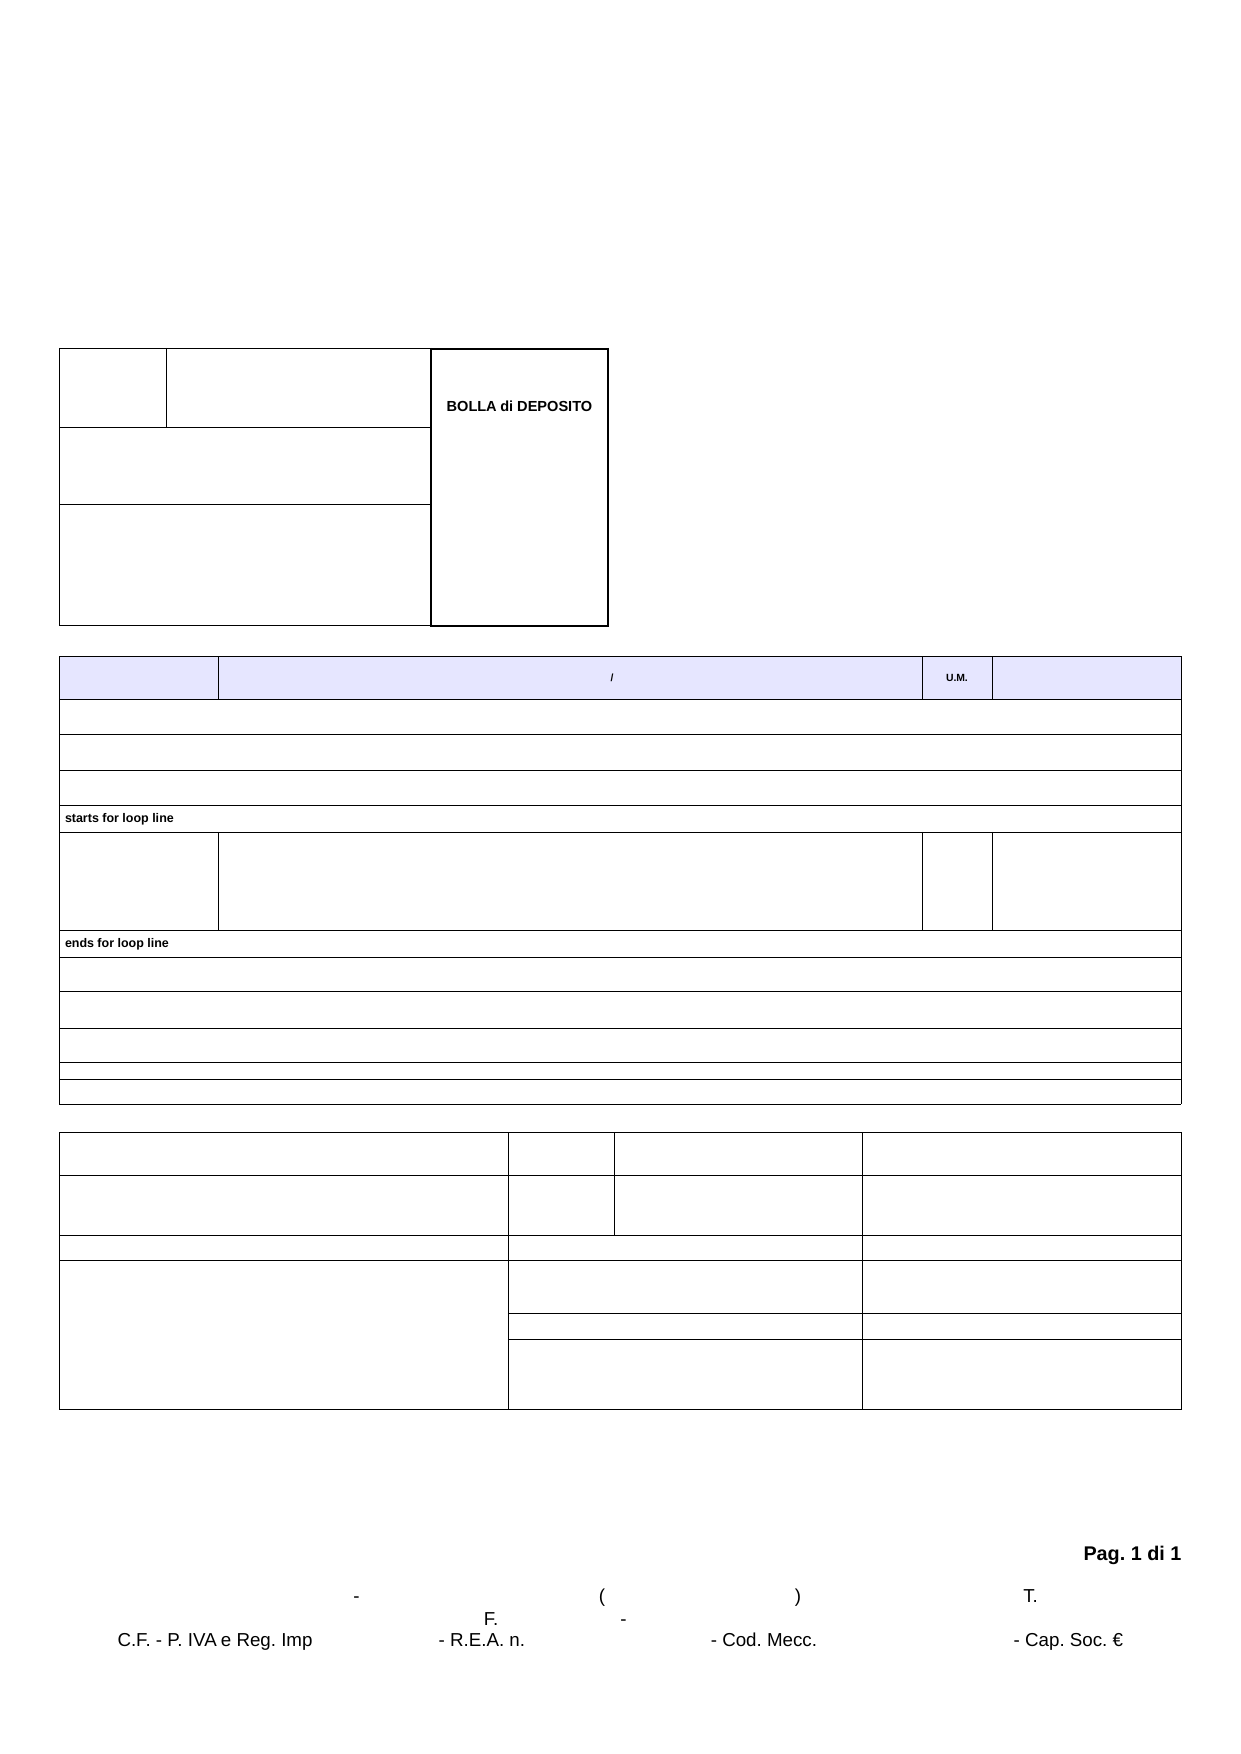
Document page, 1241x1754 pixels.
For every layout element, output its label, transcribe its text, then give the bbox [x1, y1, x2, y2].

table_header <get_language('Q.TA\'', getLang())> [993, 657, 1181, 699]
table_cell <o.transportation_reason_id.name or ''> [863, 1176, 1181, 1235]
table_cell <get_language('APPOGGIO BANCARIO', getLang())> [60, 505, 430, 528]
table_cell <o.carriage_condition_id.name or ''> [615, 1176, 862, 1235]
table_cell [609, 504, 667, 588]
table_cell <get_language('NOTE', getLang())> [60, 1080, 1181, 1103]
table_cell <o.date_done or ''> [509, 1340, 862, 1409]
table_cell [60, 1063, 1181, 1079]
table_cell [60, 735, 218, 770]
table_cell [863, 1261, 1181, 1313]
table_cell <o.text_note_pre> [219, 735, 922, 770]
table_cell <formatLang(l.product_uom_qty, digits=get_digits(dp='Account'))> [993, 833, 1181, 929]
table_cell <o.destination_partner_id.state_id.code if o.destination_partner_id.state_id.code else ''> [1128, 588, 1181, 625]
table_cell <get_language('CONDIZIONI DI PAGAMENTO', getLang())> [60, 428, 430, 469]
table_cell <get_language('NUMERO', getLang())> [432, 427, 607, 469]
table_header <get_language('DOCUMENTO', getLang())> [432, 350, 607, 391]
table_header <get_language('CODICE ARTICOLO', getLang())> [60, 657, 218, 699]
table_header <get_language('PORTO', getLang())> [615, 1133, 862, 1175]
table_cell <'MEZZO: %s' % (o.transportation_method_id.name or '')> <get_vector_address(o)> [60, 1261, 508, 1409]
table_cell <if test="o.destination_partner_id"><get_language('DESTINATARIO', getLang())></if> <o.destination_partner_id.name if o.destination_partner_id else ''> <o.destination_partner_id.street if o.destination_partner_id else ''> [667, 504, 1181, 588]
table_cell <o.partner_id.sql_customer_code> [60, 391, 166, 427]
table_cell <formatLang(o.date, date=True) if o.date else ""> [432, 528, 607, 625]
table_cell BOLLA di DEPOSITO [432, 391, 607, 427]
table_cell <o.goods_description_id.name or ''> [863, 1340, 1181, 1409]
table_cell [609, 469, 667, 504]
table_cell <'%s' %(o.used_bank_id.bank_name) if o.used_bank_id else ''> <'Vs IBAN: %s %s %s %s %s %s' %(o.used_bank_id.nation_code, o.used_bank_id.cin_code, o.used_bank_id.cin_letter, o.used_bank_id.bank_abi, o.used_bank_id.bank_cab, o.used_bank_id.acc_number) if o.used_bank_id else ''> [60, 528, 430, 625]
table_header U.M. [923, 657, 992, 699]
table_cell <o.partner_id.phone> [60, 1176, 508, 1235]
table_cell <if test='o.text_note_post'> [60, 958, 1181, 991]
table_header <get_language('TELEFONO DESTINATARIO', getLang())> [60, 1133, 508, 1175]
table_cell <l.product_uom.name> [923, 833, 992, 929]
table_header <get_language('DESCRIZIONE ARTICOLO', getLang())> / <get_language('COLORE', getLang())> [219, 657, 922, 699]
table_cell <o.partner_id.state_id.code or o.partner_id.mexal_province or ''> [1128, 469, 1181, 504]
table_cell starts for loop line [60, 806, 1181, 832]
table_cell [60, 992, 218, 1028]
table_cell <l.product_id.default_code or ''> [60, 833, 218, 929]
table_cell ends for loop line [60, 931, 1181, 957]
table_cell <get_language('INCARICATO DEL TRASPORTO', getLang())> [60, 1236, 508, 1260]
table_cell <get_language('ASPETTO DEI BENI', getLang())> [863, 1314, 1181, 1338]
table_cell [60, 469, 430, 504]
table_cell <o.partner_id.zip> <o.partner_id.city> [667, 469, 1127, 504]
table_header <get_language('N.COLLI', getLang())> [509, 1133, 614, 1175]
table_cell [922, 735, 1181, 770]
table_cell <get_language('FIRMA DESTINATARIO', getLang())> [863, 1236, 1181, 1260]
table_cell <get_language('FIRMA CONDUCENTE', getLang())> [509, 1236, 862, 1260]
table_cell <get_language('DATA INIZIO TRASPORTO', getLang())> [509, 1314, 862, 1338]
table_header <get_language('CLIENTE', getLang())> [60, 349, 166, 391]
table_cell [609, 588, 667, 625]
table_cell [509, 1261, 862, 1313]
table_cell <if test='o.text_note_pre'> [60, 700, 1181, 733]
text <setLang(o.partner_id.lang or 'it_IT')> [59, 331, 1181, 348]
table_cell <o.destination_partner_id.zip if o.destination_partner_id else ''> <o.destination_partner_id.city if o.destination_partner_id else ''> [667, 588, 1127, 625]
table_header <get_language('SPETT.LE', getLang())> <o.partner_id.name> <o.partner_id.street> [667, 348, 1181, 469]
table_cell <o.text_note_post> [219, 992, 922, 1028]
table_header [609, 348, 667, 469]
table_cell <get_language('DATA', getLang())> [432, 504, 607, 528]
table_header <get_language('PARTITA IVA', getLang())> [167, 349, 430, 391]
table_cell <o.number_of_packages> [509, 1176, 614, 1235]
table_cell <o.partner_id.vat or ''> [167, 391, 430, 427]
table_header <get_language('CAUSALE TRASPORTO', getLang())> [863, 1133, 1181, 1175]
table_cell </if> [60, 771, 1181, 804]
table_cell <'%s / %s' % (o.name.split('/')[-3],o.name.split('/')[-1])> [432, 469, 607, 504]
table_cell <"%s\n" % l.text_note_pre if l.text_note_pre else ''><l.name if l.use_text_description else (l.product_id.name or '')><('\n%s' % l.product_id.colour) if l.product_id.colour else ''><"\n%s" % l.text_note_post if l.text_note_post else ''> [219, 833, 922, 929]
table_cell [922, 992, 1181, 1028]
table_cell </if> [60, 1029, 1181, 1062]
